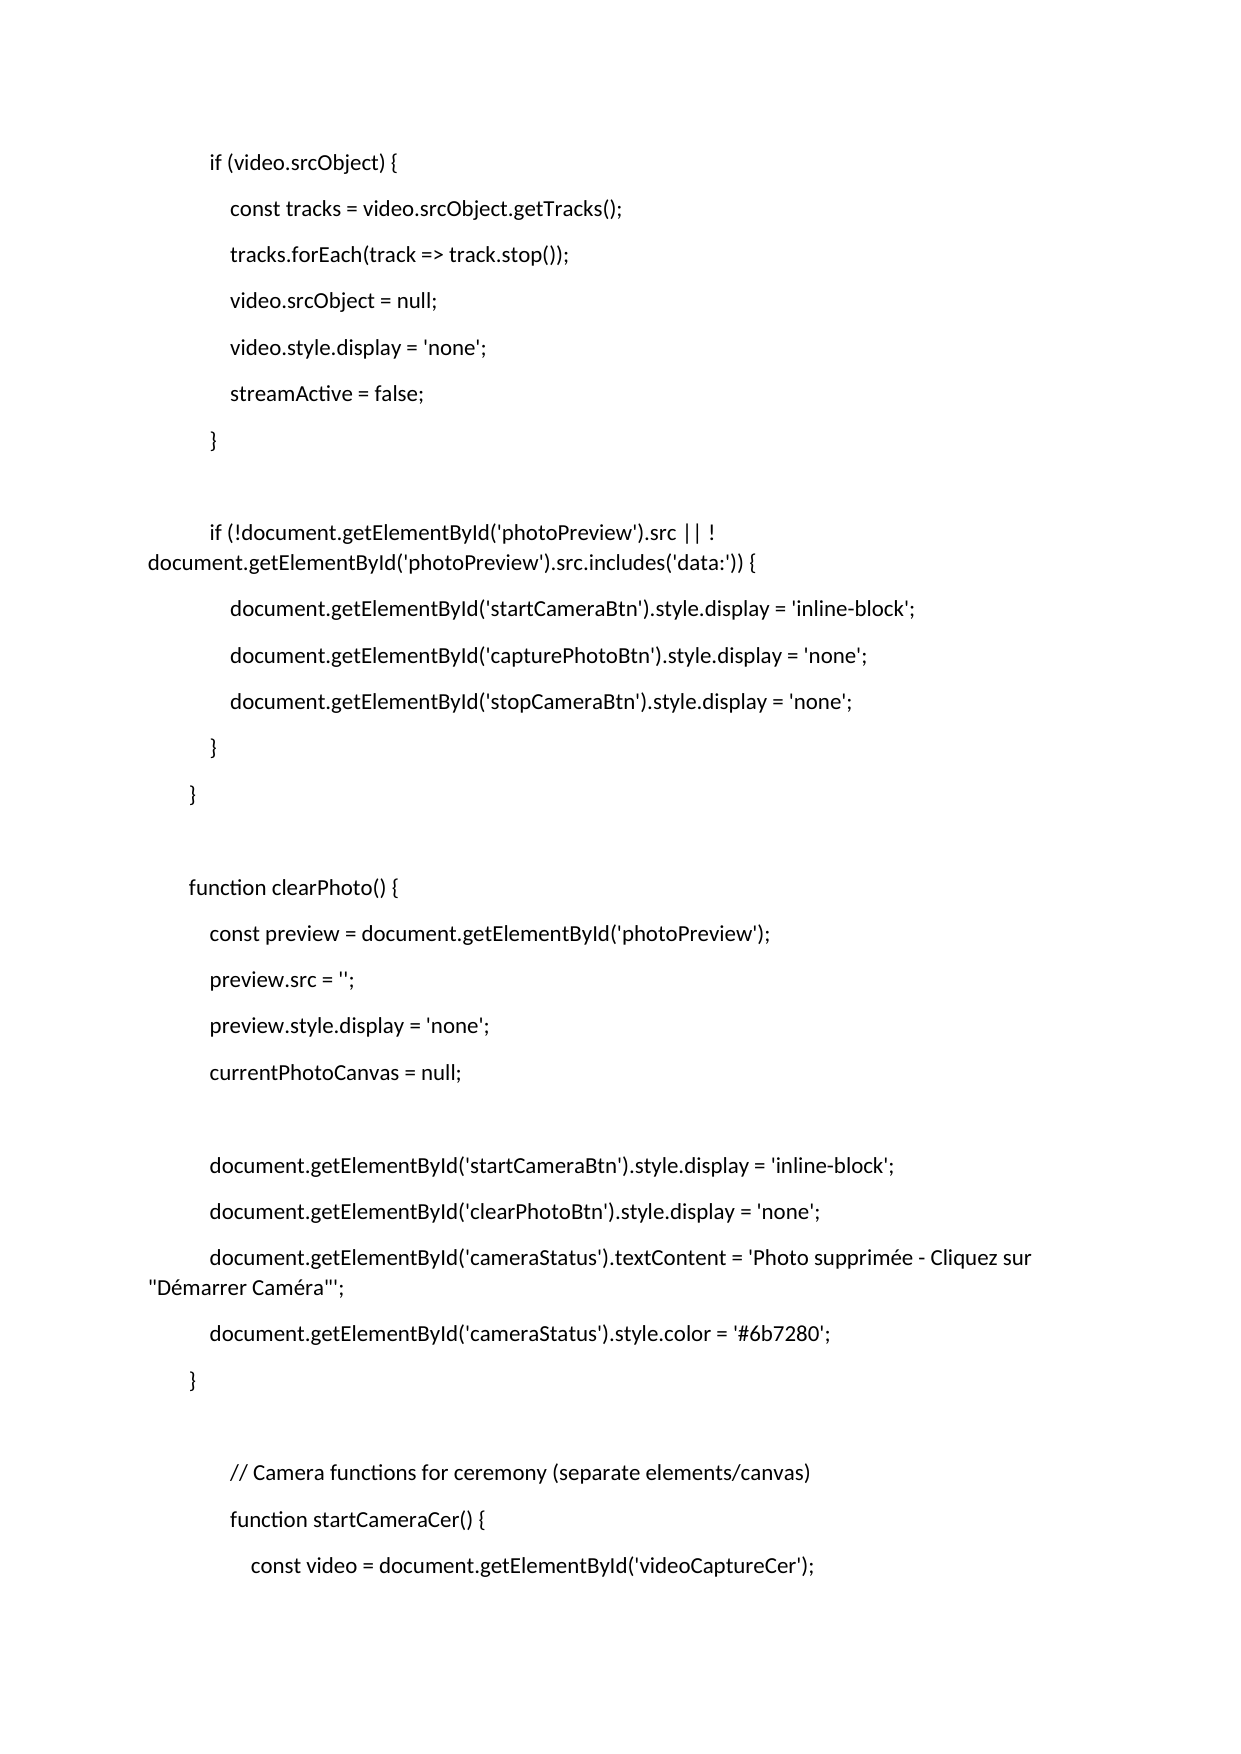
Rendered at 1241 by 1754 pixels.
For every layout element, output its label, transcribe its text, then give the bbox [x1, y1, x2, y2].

text const preview = document.getElementById('photoPreview'); [148, 919, 1093, 947]
text document.getElementById('stopCameraBtn').style.display = 'none'; [148, 687, 1093, 715]
text streamActive = false; [148, 379, 1093, 407]
text if (!document.getElementById('photoPreview').src || !document.getElementById('photoPreview').src.includes('data:')) { [148, 518, 1093, 576]
text document.getElementById('startCameraBtn').style.display = 'inline-block'; [148, 594, 1093, 622]
text document.getElementById('cameraStatus').style.color = '#6b7280'; [148, 1319, 1093, 1347]
text function clearPhoto() { [148, 873, 1093, 901]
text const tracks = video.srcObject.getTracks(); [148, 194, 1093, 222]
text preview.style.display = 'none'; [148, 1012, 1093, 1040]
text } [148, 733, 1093, 762]
text function startCameraCer() { [148, 1505, 1093, 1533]
text tracks.forEach(track => track.stop()); [148, 240, 1093, 268]
text } [148, 426, 1093, 454]
text currentPhotoCanvas = null; [148, 1058, 1093, 1086]
text if (video.srcObject) { [148, 148, 1093, 176]
text preview.src = ''; [148, 965, 1093, 993]
text } [148, 780, 1093, 808]
text // Camera functions for ceremony (separate elements/canvas) [148, 1458, 1093, 1487]
text const video = document.getElementById('videoCaptureCer'); [148, 1551, 1093, 1579]
text video.style.display = 'none'; [148, 333, 1093, 361]
text } [148, 1366, 1093, 1394]
text video.srcObject = null; [148, 287, 1093, 315]
text document.getElementById('cameraStatus').textContent = 'Photo supprimée - Cliquez sur "Démarrer Caméra"'; [148, 1243, 1093, 1301]
text document.getElementById('clearPhotoBtn').style.display = 'none'; [148, 1197, 1093, 1225]
text document.getElementById('startCameraBtn').style.display = 'inline-block'; [148, 1151, 1093, 1179]
text document.getElementById('capturePhotoBtn').style.display = 'none'; [148, 641, 1093, 669]
